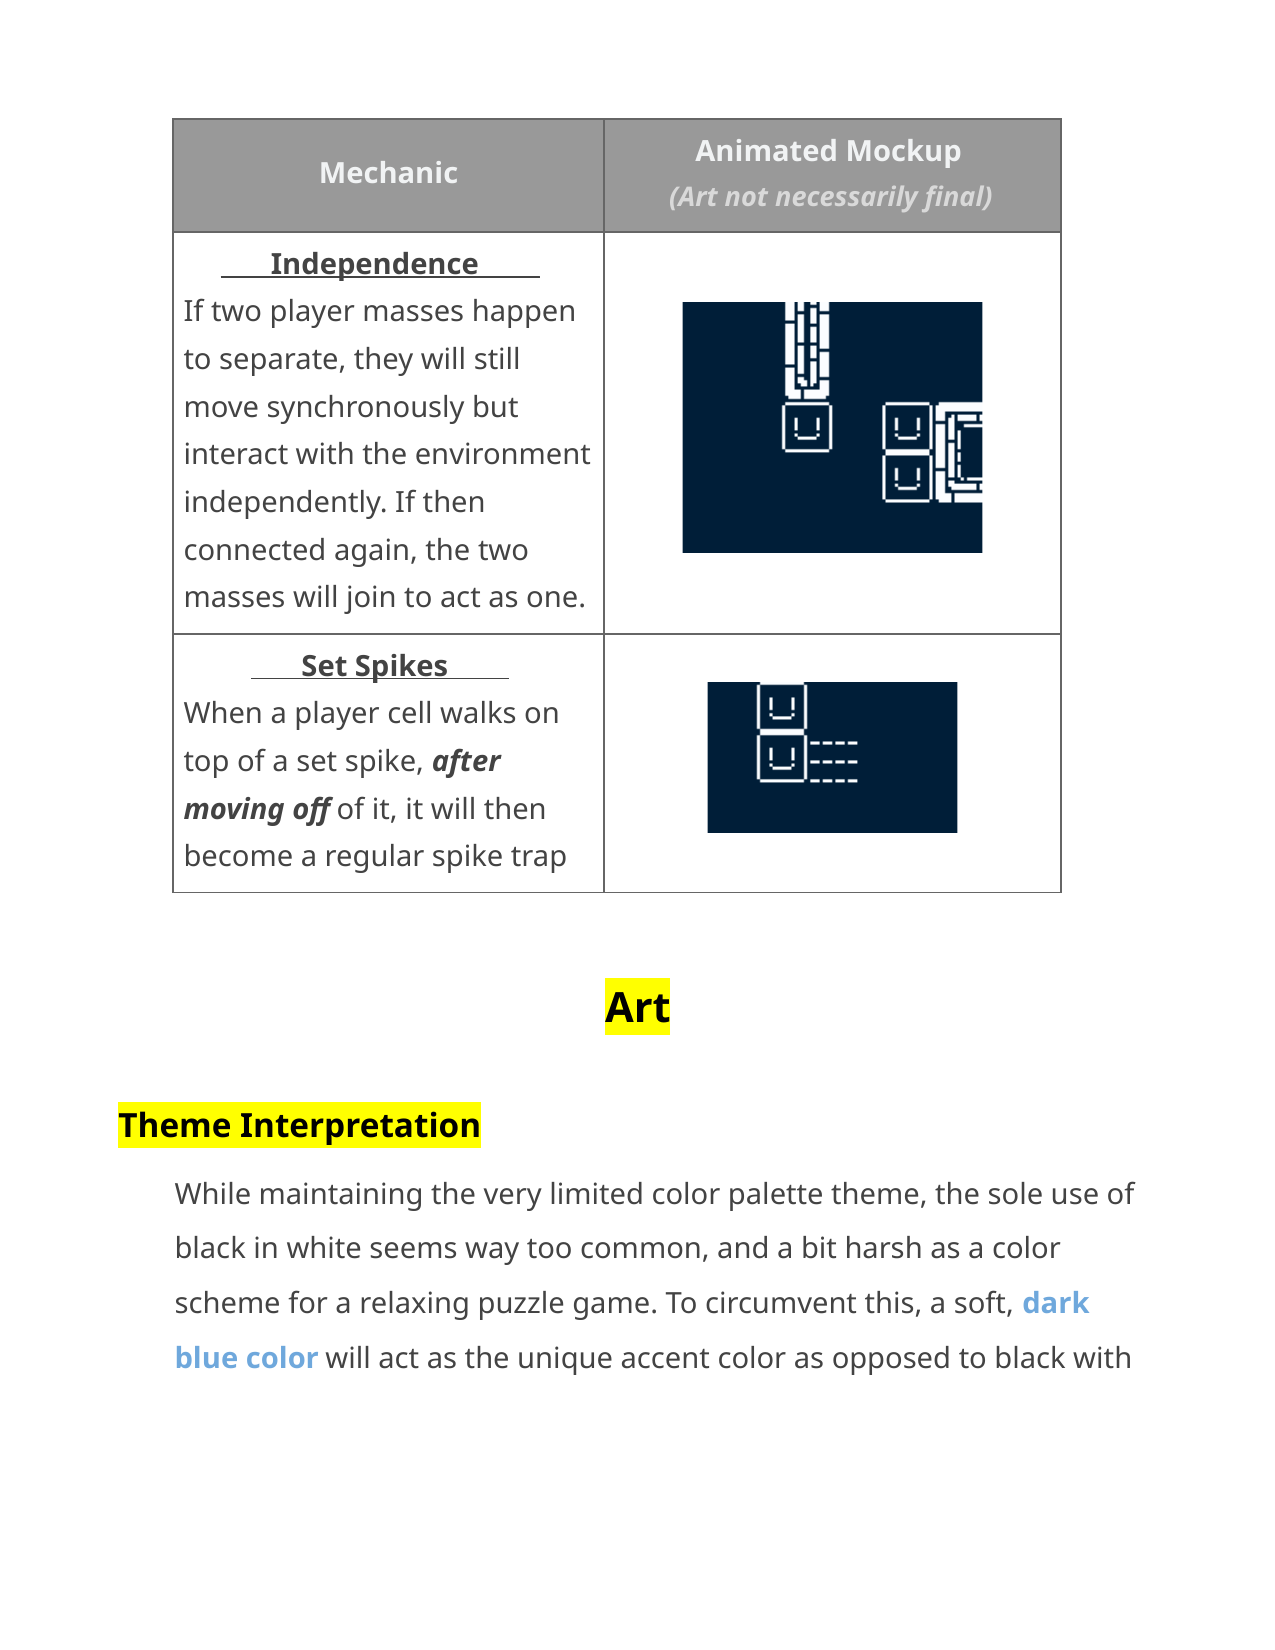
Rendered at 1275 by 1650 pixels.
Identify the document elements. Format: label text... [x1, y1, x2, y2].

table_cell Set Spikes a When a player cell walks on top of a set spike, after moving off of it, it will then become a regular spike trap [174, 635, 603, 891]
subtitle Theme Interpretation [118, 1102, 1157, 1148]
table_cell [605, 635, 1060, 891]
table_header Mechanic [174, 120, 603, 231]
table_header Animated Mockup (Art not necessarily final) [605, 120, 1060, 231]
picture [707, 682, 958, 833]
subtitle Art [118, 978, 1157, 1035]
table_cell Independence a If two player masses happen to separate, they will still move synchronously but interact with the environment independently. If then connected again, the two masses will join to act as one. [174, 233, 603, 633]
picture [682, 302, 983, 553]
table_cell [605, 233, 1060, 633]
text While maintaining the very limited color palette theme, the sole use of black in white seems way too common, and a bit harsh as a color scheme for a relaxing puzzle game. To circumvent this, a soft, dark blue color will act as the unique accent color as opposed to black with [174, 1173, 1157, 1377]
